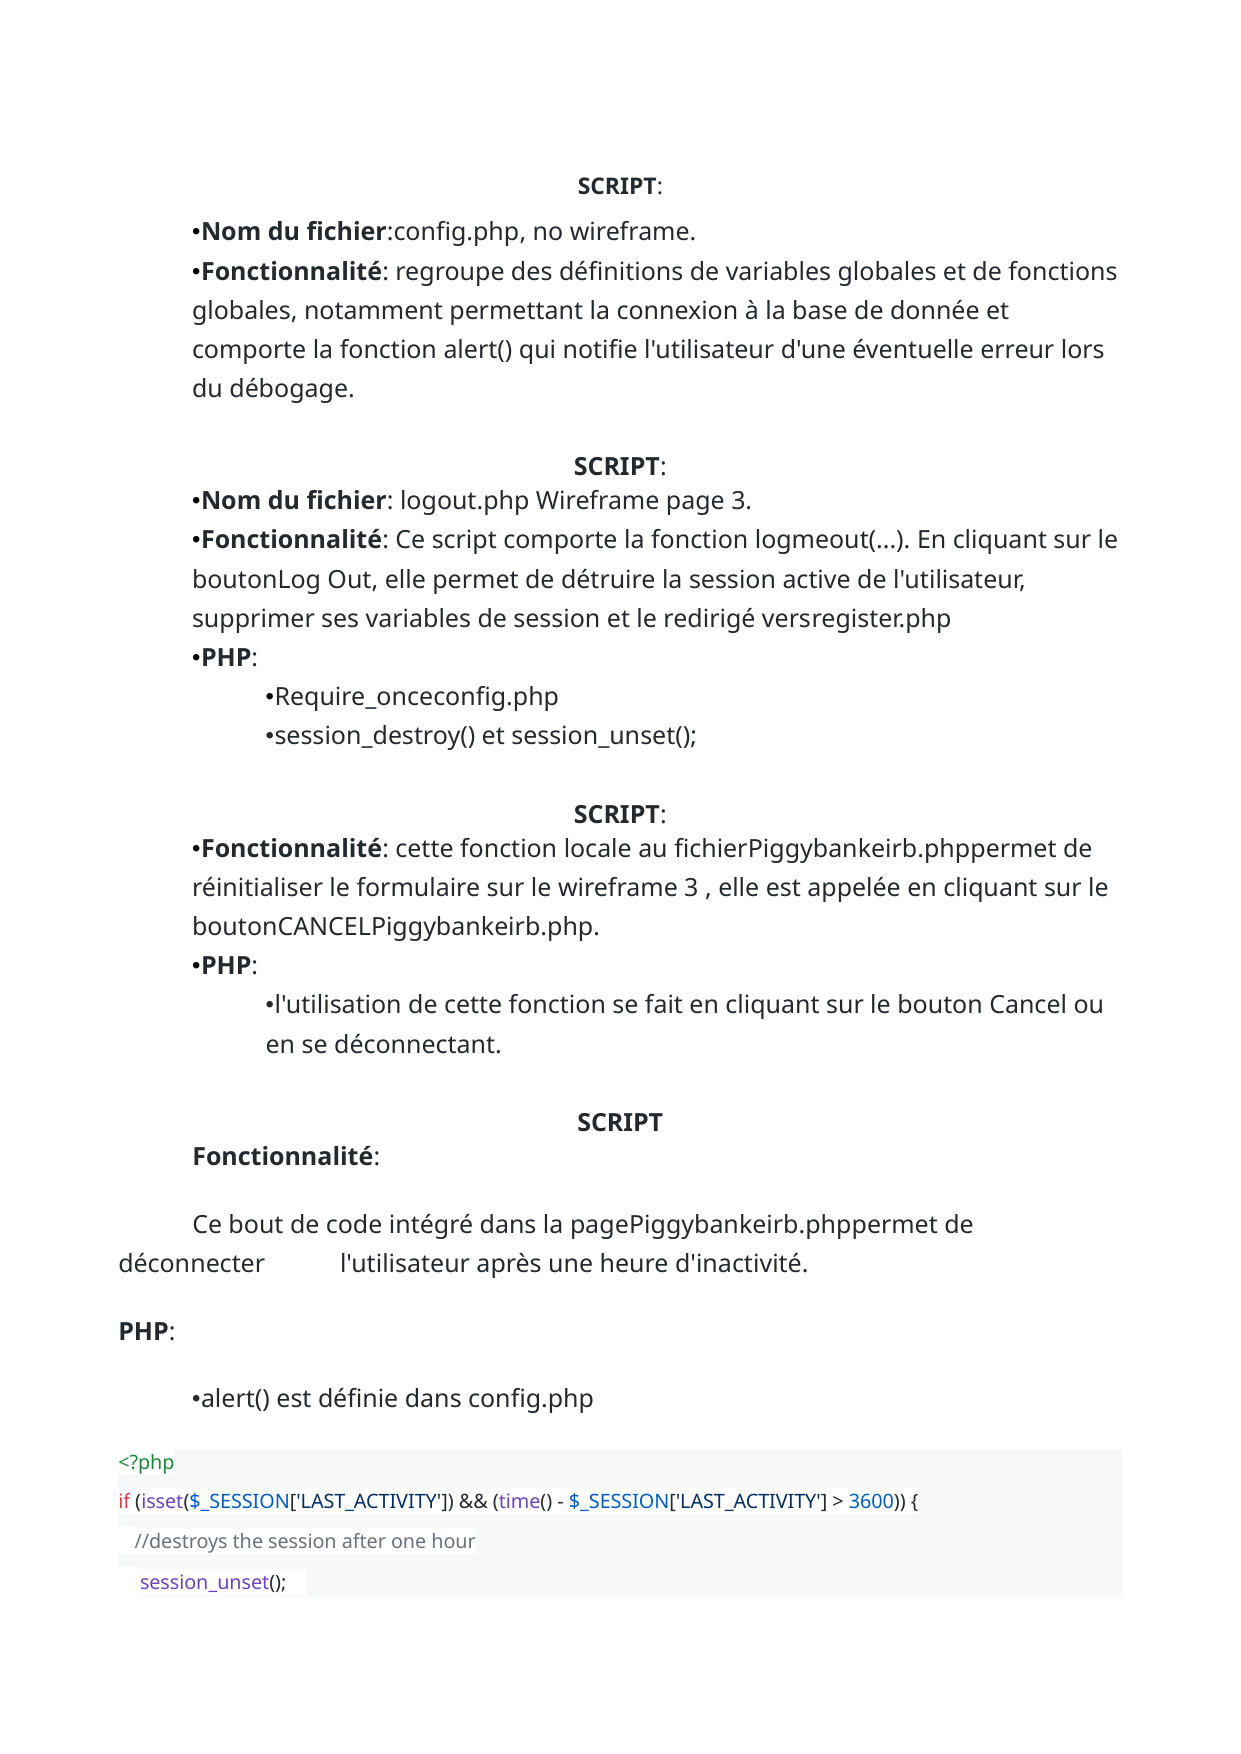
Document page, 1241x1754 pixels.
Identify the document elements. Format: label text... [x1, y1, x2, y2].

list Fonctionnalité: Ce script comporte la fonction logmeout(...). En cliquant sur le boutonLog Out, elle permet de détruire la session active de l'utilisateur, supprimer ses variables de session et le redirigé versregister.php [118, 522, 1122, 634]
subtitle SCRIPT: [118, 796, 1122, 830]
list alert() est définie dans config.php [118, 1381, 1122, 1415]
text <?php [118, 1449, 1122, 1475]
list Fonctionnalité: regroupe des définitions de variables globales et de fonctions globales, notamment permettant la connexion à la base de donnée et comporte la fonction alert() qui notifie l'utilisateur d'une éventuelle erreur lors du débogage. [118, 253, 1122, 405]
text session_unset(); [118, 1567, 1122, 1596]
text Ce bout de code intégré dans la pagePiggybankeirb.phppermet de déconnecter l'utilisateur après une heure d'inactivité. [118, 1206, 1122, 1279]
subtitle SCRIPT: [118, 449, 1122, 483]
subtitle SCRIPT: [118, 170, 1122, 201]
text PHP: [118, 1313, 1122, 1347]
subtitle SCRIPT [118, 1104, 1122, 1139]
list Fonctionnalité: cette fonction locale au fichierPiggybankeirb.phppermet de réinitialiser le formulaire sur le wireframe 3 , elle est appelée en cliquant sur le boutonCANCELPiggybankeirb.php. [118, 830, 1122, 943]
text Fonctionnalité: [118, 1139, 1122, 1173]
text //destroys the session after one hour [118, 1526, 1122, 1554]
list l'utilisation de cette fonction se fait en cliquant sur le bouton Cancel ou en se déconnectant. [118, 987, 1122, 1060]
list Nom du fichier:config.php, no wireframe. [118, 214, 1122, 248]
list Require_onceconfig.php [118, 679, 1122, 713]
list PHP: [118, 948, 1122, 982]
list PHP: [118, 640, 1122, 674]
text if (isset($_SESSION['LAST_ACTIVITY']) && (time() - $_SESSION['LAST_ACTIVITY'] > 3600)) { [118, 1487, 1122, 1514]
list Nom du fichier: logout.php Wireframe page 3. [118, 483, 1122, 517]
list session_destroy() et session_unset(); [118, 718, 1122, 752]
